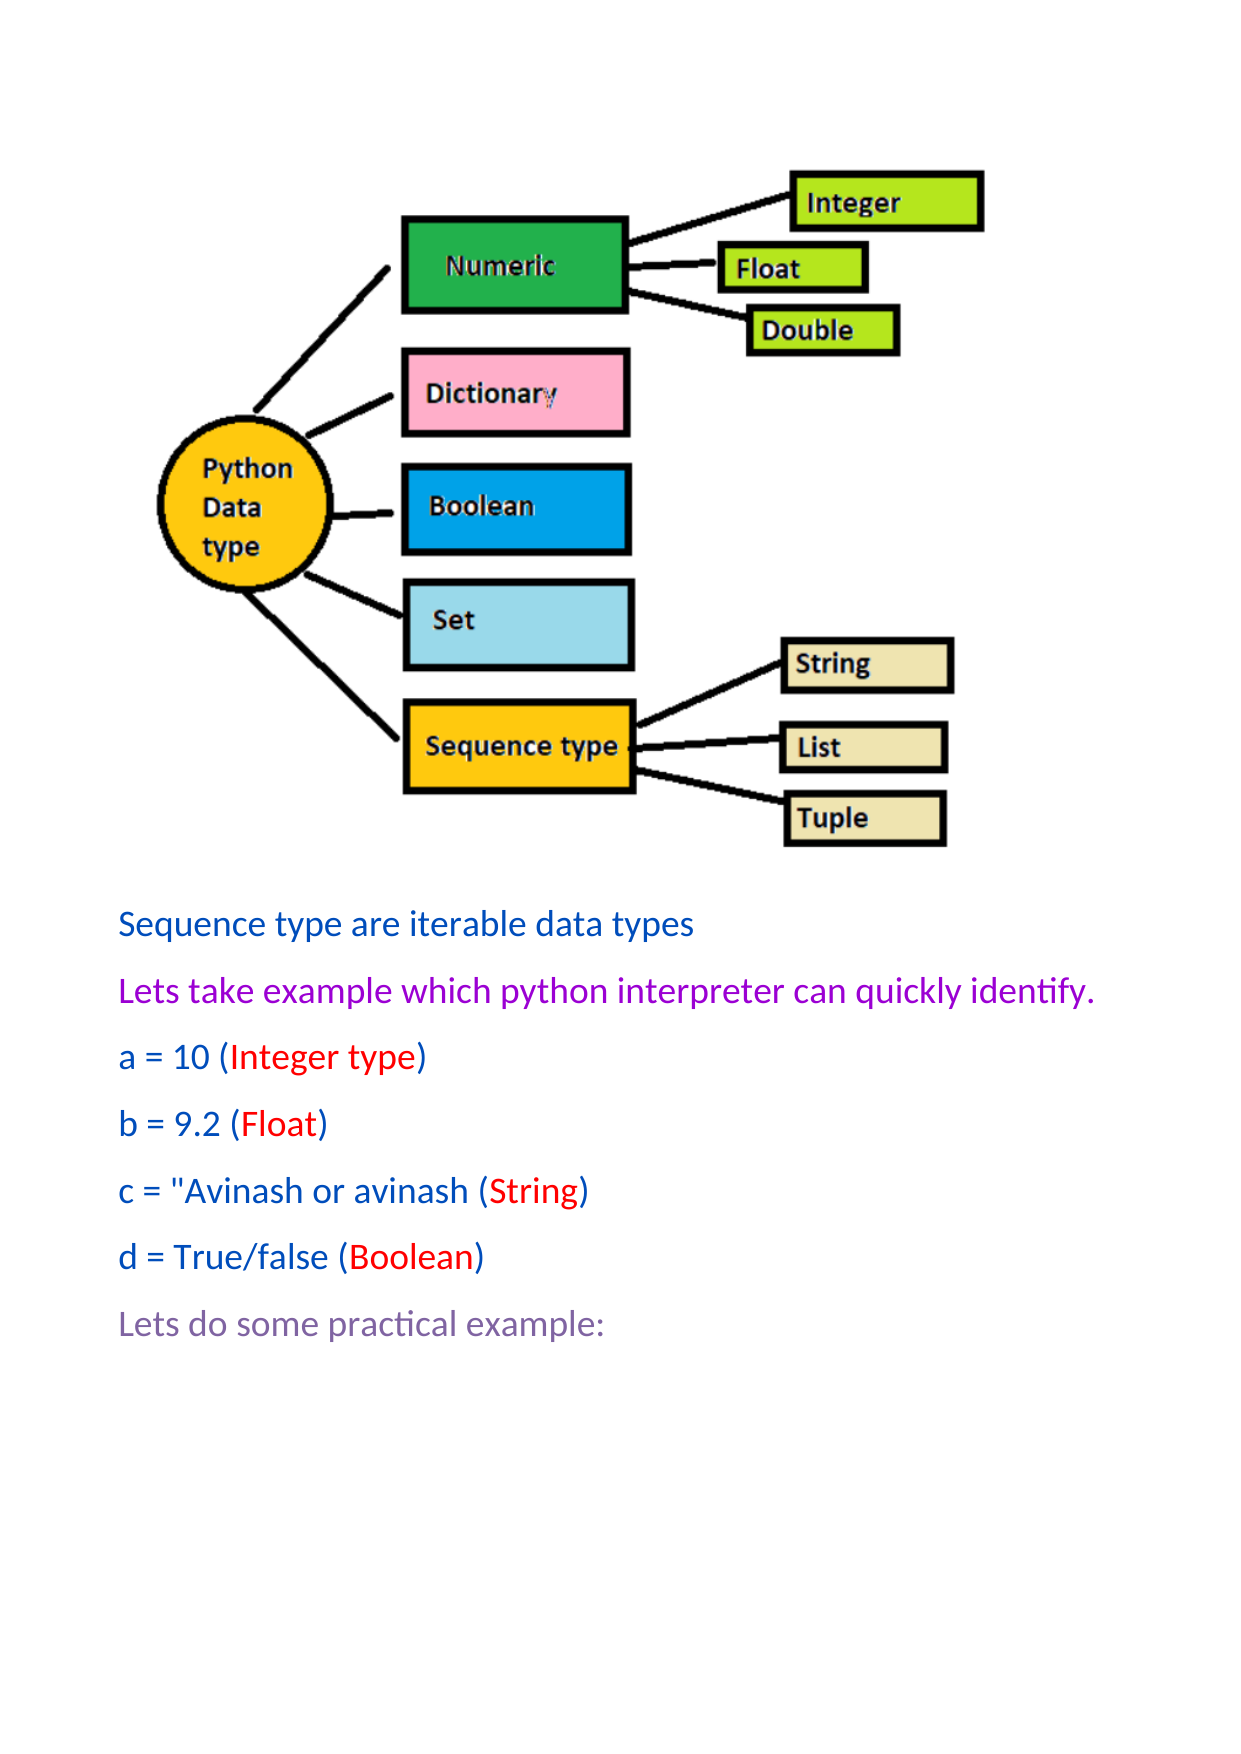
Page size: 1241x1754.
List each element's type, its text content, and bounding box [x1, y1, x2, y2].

text Lets do some practical example: [118, 1300, 1122, 1346]
text c = "Avinash or avinash (String) [118, 1167, 1122, 1212]
text d = True/false (Boolean) [118, 1233, 1122, 1279]
text Lets take example which python interpreter can quickly identify. [118, 967, 1122, 1012]
text a = 10 (Integer type) [118, 1033, 1122, 1079]
text Sequence type are iterable data types [118, 900, 1122, 946]
text b = 9.2 (Float) [118, 1100, 1122, 1146]
